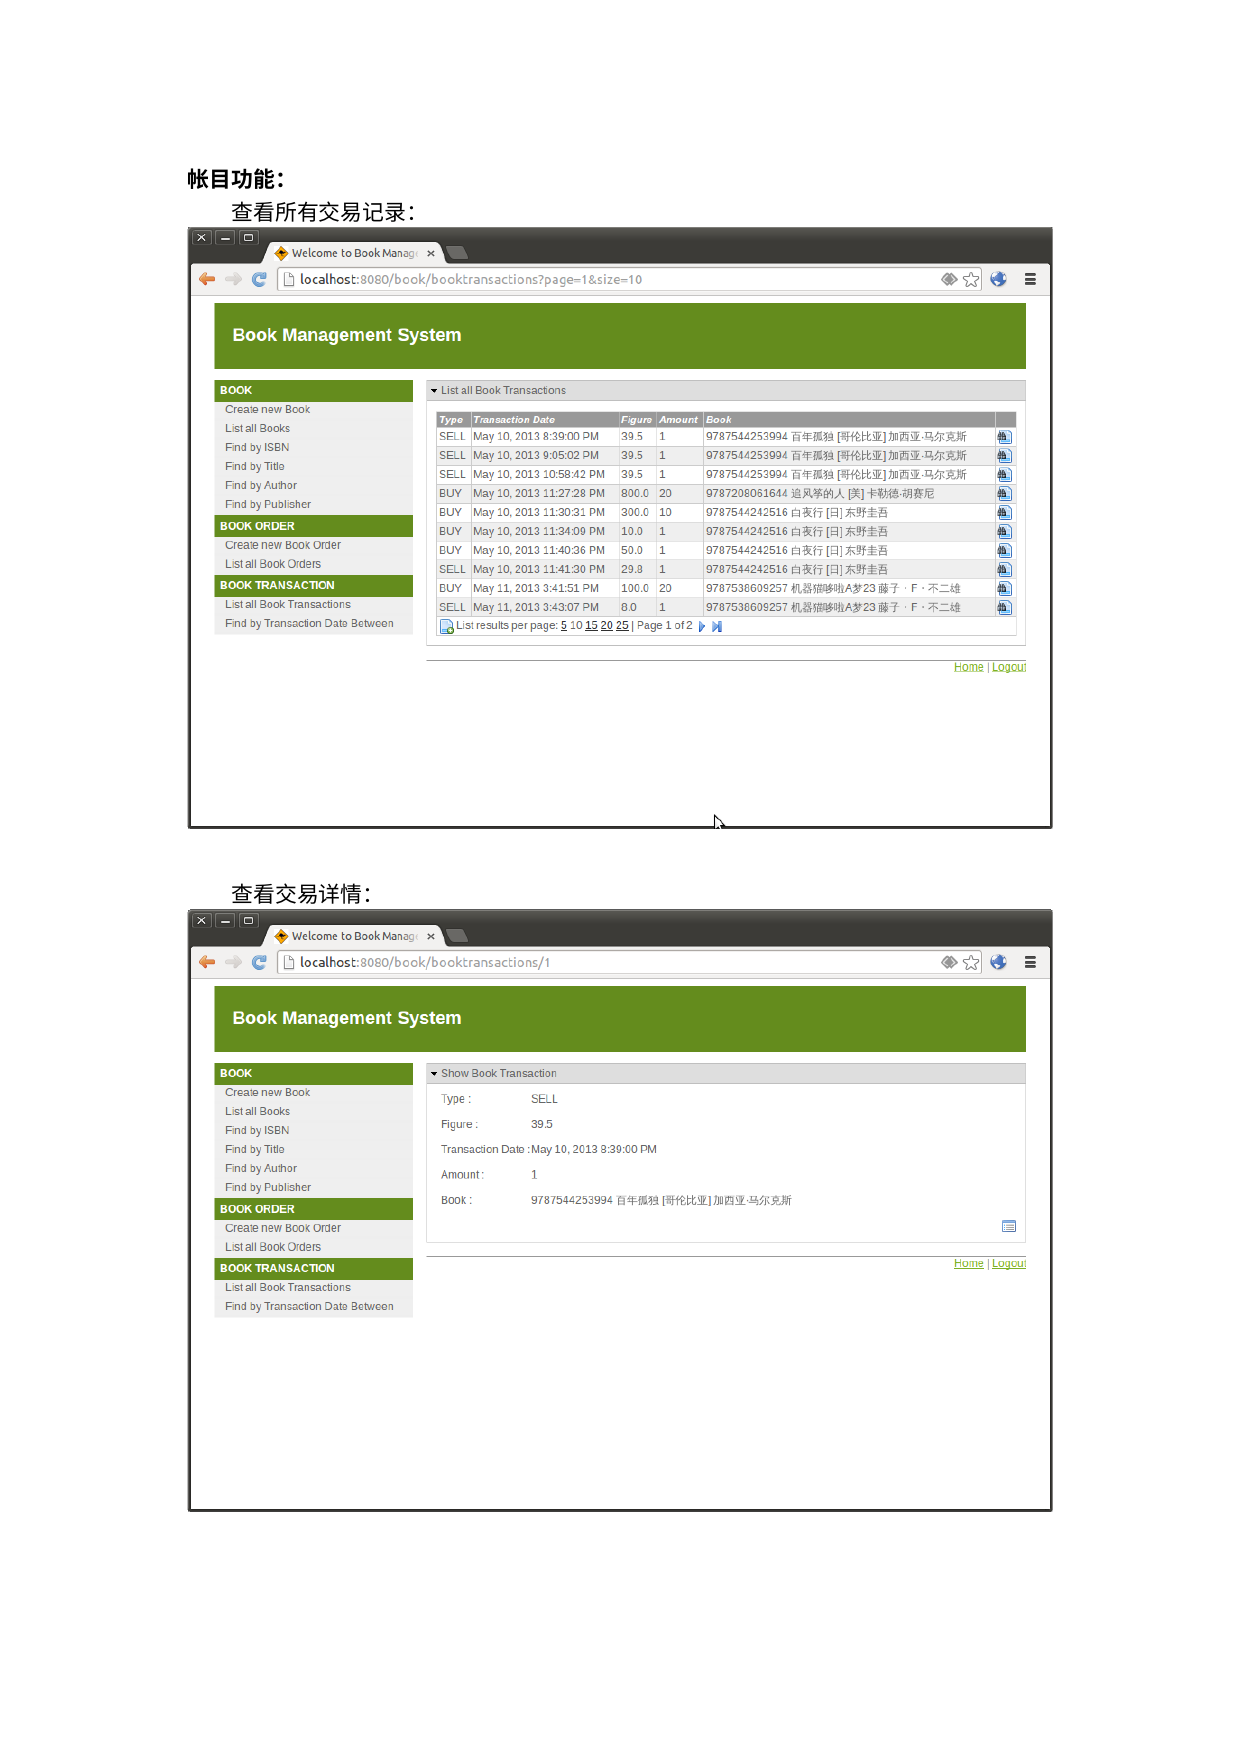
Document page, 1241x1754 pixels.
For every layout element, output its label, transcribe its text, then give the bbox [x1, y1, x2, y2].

text 查看所有交易记录： [187, 194, 1053, 227]
picture [187, 909, 1053, 1512]
picture [187, 227, 1053, 829]
text 帐目功能： [187, 162, 1053, 194]
text 查看交易详情： [187, 877, 1053, 909]
